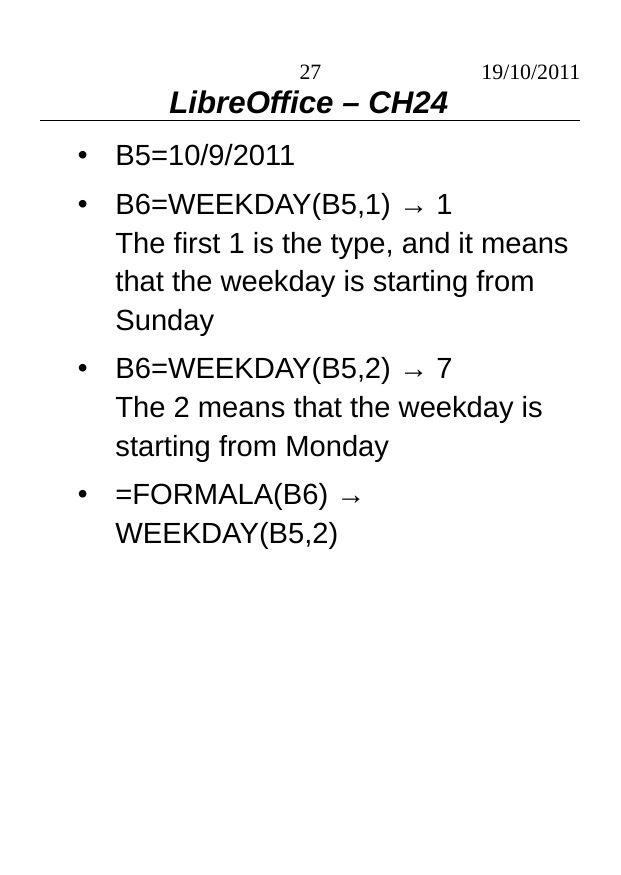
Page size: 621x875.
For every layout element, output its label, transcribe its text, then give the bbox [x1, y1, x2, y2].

list B6=WEEKDAY(B5,2) → 7 The 2 means that the weekday is starting from Monday [78, 351, 580, 462]
subtitle LibreOffice – CH24 [40, 84, 580, 120]
list B5=10/9/2011 [78, 138, 580, 172]
list =FORMALA(B6) → WEEKDAY(B5,2) [78, 477, 580, 549]
list B6=WEEKDAY(B5,1) → 1 The first 1 is the type, and it means that the weekday is starting from Sunday [78, 187, 580, 336]
